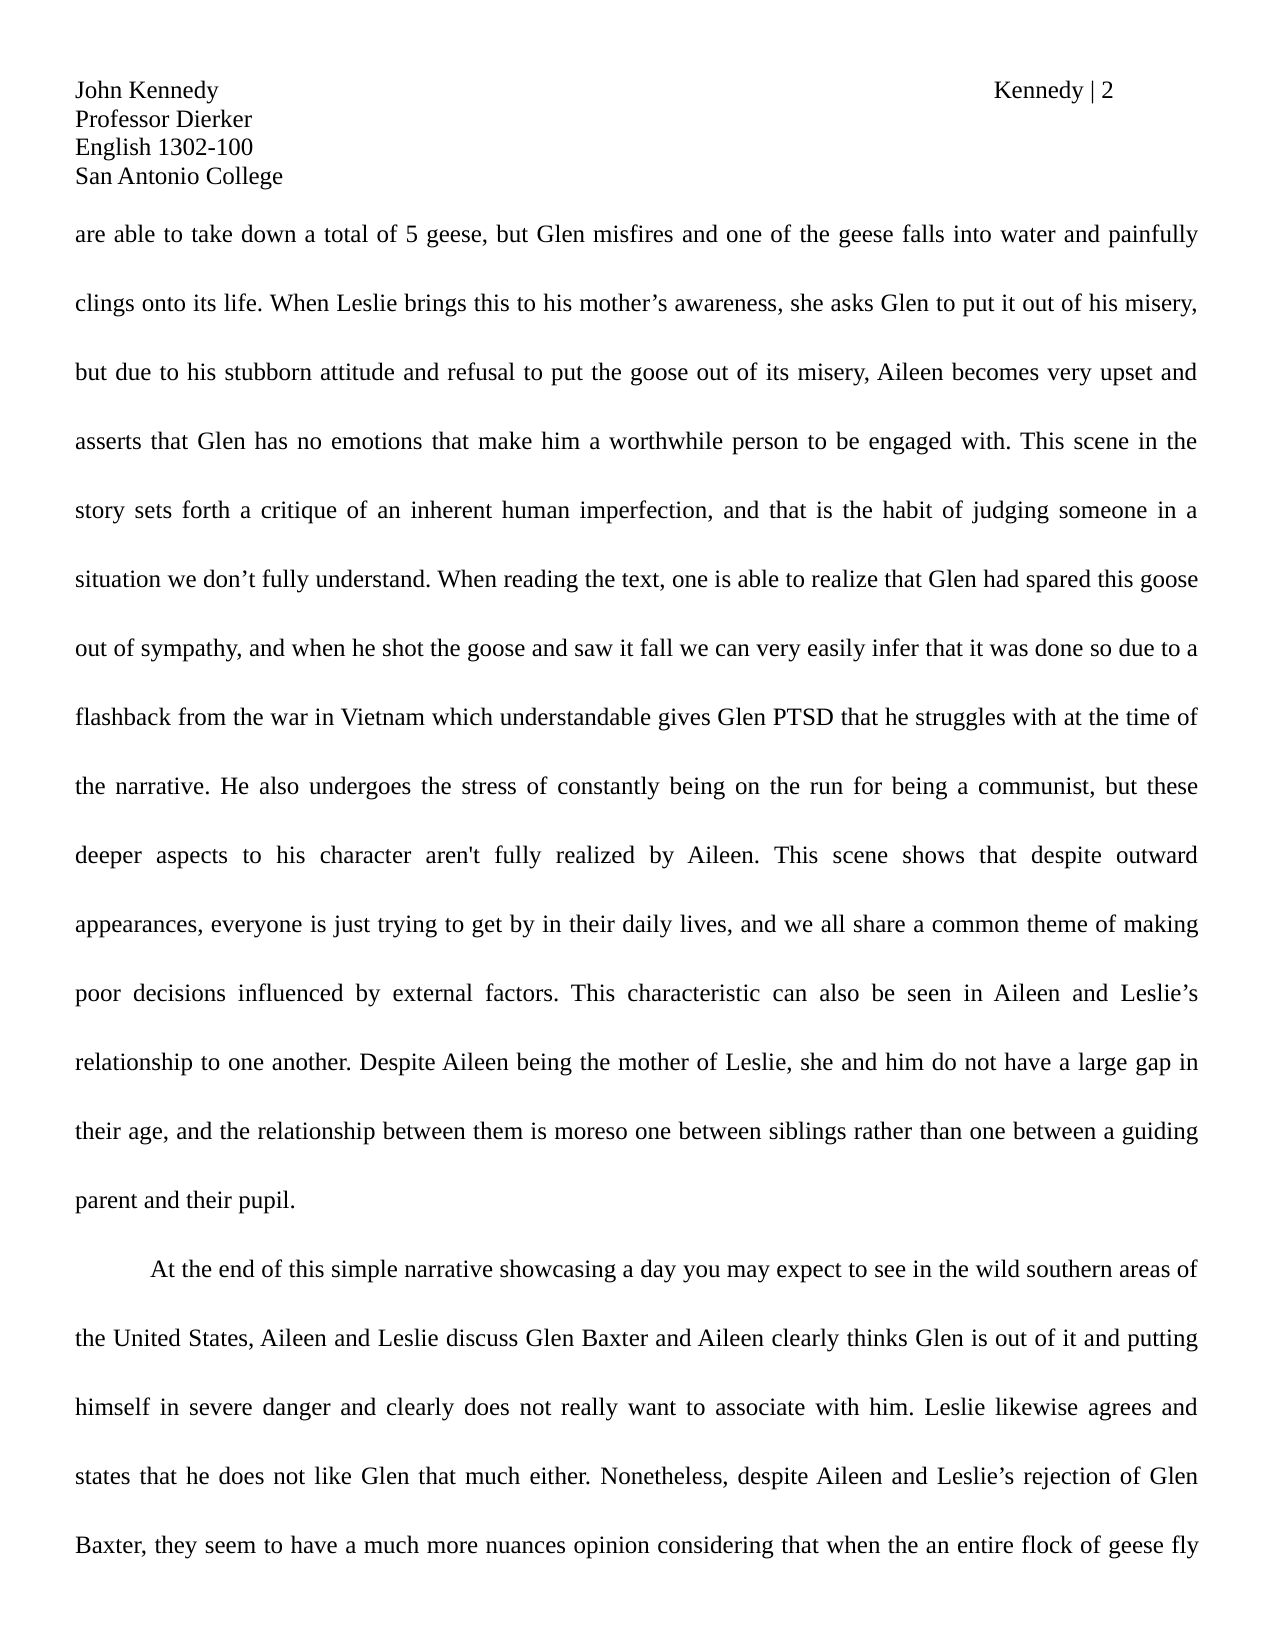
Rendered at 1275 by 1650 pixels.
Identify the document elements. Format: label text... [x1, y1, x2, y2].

text are able to take down a total of 5 geese, but Glen misfires and one of the geese falls into water and painfully clings onto its life. When Leslie brings this to his mother’s awareness, she asks Glen to put it out of his misery, but due to his stubborn attitude and refusal to put the goose out of its misery, Aileen becomes very upset and asserts that Glen has no emotions that make him a worthwhile person to be engaged with. This scene in the story sets forth a critique of an inherent human imperfection, and that is the habit of judging someone in a situation we don’t fully understand. When reading the text, one is able to realize that Glen had spared this goose out of sympathy, and when he shot the goose and saw it fall we can very easily infer that it was done so due to a flashback from the war in Vietnam which understandable gives Glen PTSD that he struggles with at the time of the narrative. He also undergoes the stress of constantly being on the run for being a communist, but these deeper aspects to his character aren't fully realized by Aileen. This scene shows that despite outward appearances, everyone is just trying to get by in their daily lives, and we all share a common theme of making poor decisions influenced by external factors. This characteristic can also be seen in Aileen and Leslie’s relationship to one another. Despite Aileen being the mother of Leslie, she and him do not have a large gap in their age, and the relationship between them is moreso one between siblings rather than one between a guiding parent and their pupil. [75, 219, 1200, 1214]
text At the end of this simple narrative showcasing a day you may expect to see in the wild southern areas of the United States, Aileen and Leslie discuss Glen Baxter and Aileen clearly thinks Glen is out of it and putting himself in severe danger and clearly does not really want to associate with him. Leslie likewise agrees and states that he does not like Glen that much either. Nonetheless, despite Aileen and Leslie’s rejection of Glen Baxter, they seem to have a much more nuances opinion considering that when the an entire flock of geese fly [75, 1254, 1200, 1558]
